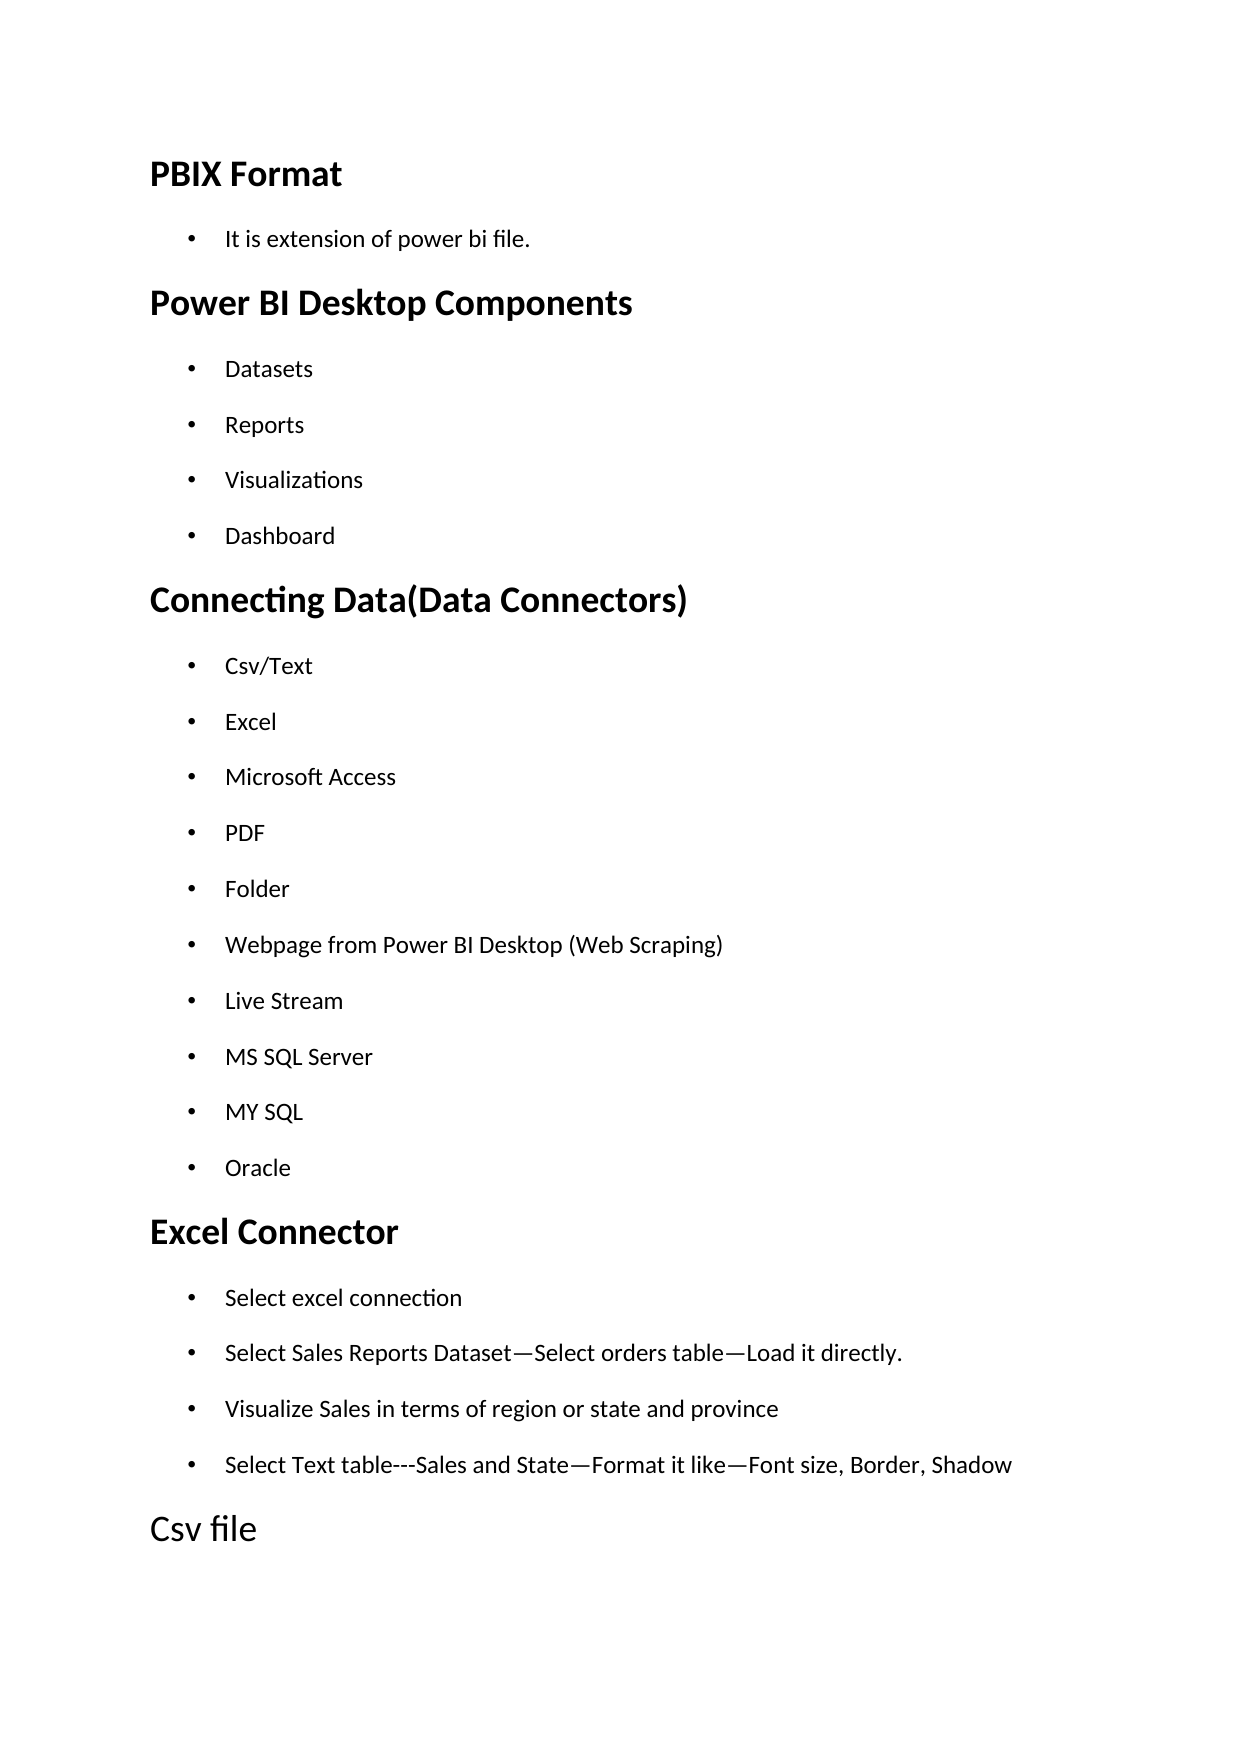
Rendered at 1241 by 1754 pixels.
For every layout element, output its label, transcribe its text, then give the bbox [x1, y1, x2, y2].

text Power BI Desktop Components [150, 279, 1090, 325]
list Csv/Text [187, 650, 1090, 680]
list Excel [187, 706, 1090, 736]
list Reports [187, 409, 1090, 439]
list MS SQL Server [187, 1041, 1090, 1071]
list MY SQL [187, 1096, 1090, 1127]
list Oracle [187, 1152, 1090, 1183]
list Select excel connection [187, 1282, 1090, 1312]
list Visualizations [187, 464, 1090, 495]
text Connecting Data(Data Connectors) [150, 576, 1090, 622]
list Live Stream [187, 985, 1090, 1015]
list Visualize Sales in terms of region or state and province [187, 1393, 1090, 1424]
list Select Text table---Sales and State—Format it like—Font size, Border, Shadow [187, 1449, 1090, 1480]
list Select Sales Reports Dataset—Select orders table—Load it directly. [187, 1337, 1090, 1368]
list PDF [187, 817, 1090, 848]
text Csv file [150, 1505, 1090, 1551]
text PBIX Format [150, 150, 1090, 196]
list Dashboard [187, 520, 1090, 551]
list Folder [187, 873, 1090, 904]
list Microsoft Access [187, 761, 1090, 792]
text Excel Connector [150, 1208, 1090, 1254]
list Datasets [187, 353, 1090, 383]
list Webpage from Power BI Desktop (Web Scraping) [187, 929, 1090, 959]
list It is extension of power bi file. [187, 223, 1090, 254]
